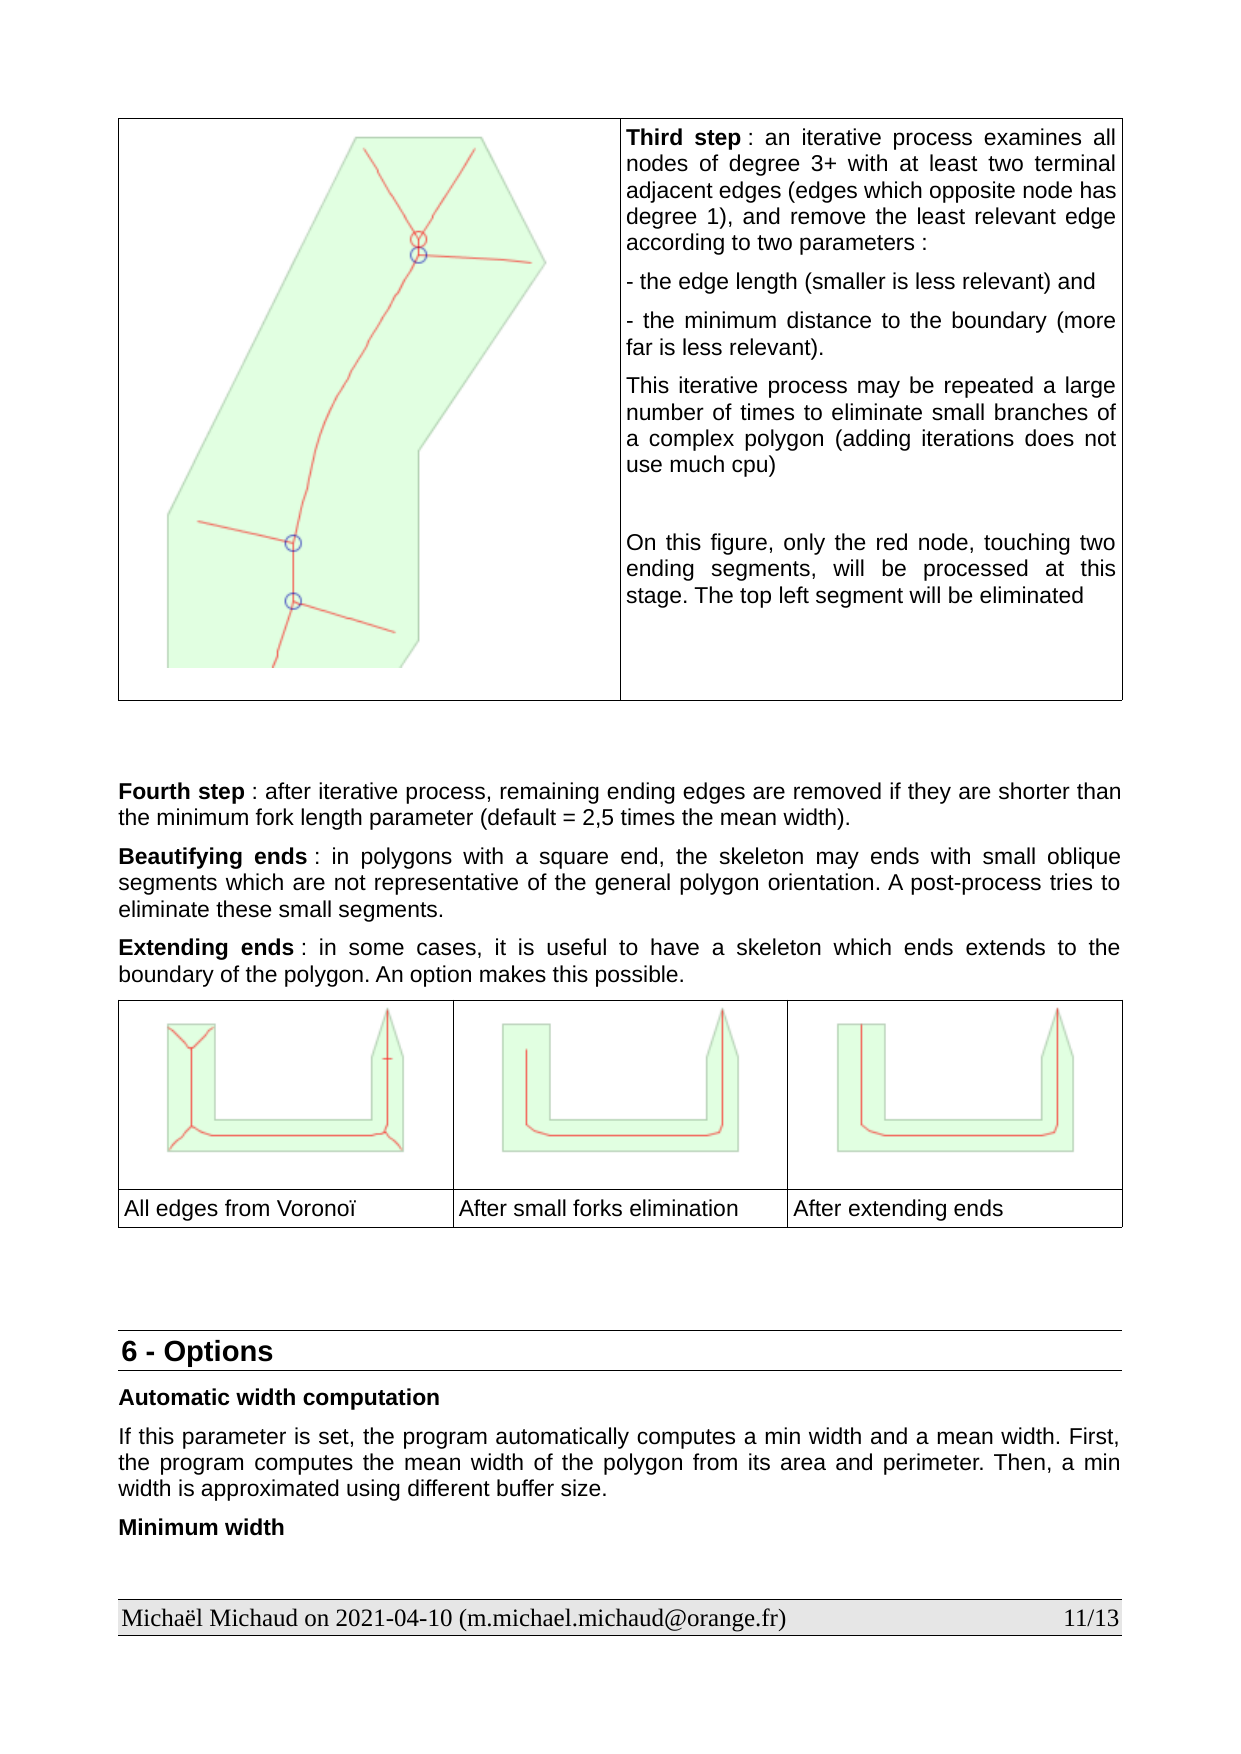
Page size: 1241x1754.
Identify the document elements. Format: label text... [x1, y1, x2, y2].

text Extending ends : in some cases, it is useful to have a skeleton which ends extends to the boundary of the polygon. An option makes this possible. [118, 934, 1122, 987]
text Beautifying ends : in polygons with a square end, the skeleton may ends with small oblique segments which are not representative of the general polygon orientation. A post-process tries to eliminate these small segments. [118, 843, 1122, 922]
table_header [119, 1001, 453, 1189]
table_header [119, 119, 620, 700]
text If this parameter is set, the program automatically computes a min width and a mean width. First, the program computes the mean width of the polygon from its area and perimeter. Then, a min width is approximated using different buffer size. [118, 1423, 1122, 1502]
picture [158, 1005, 412, 1157]
table_header [454, 1001, 787, 1189]
table_header Third step : an iterative process examines all nodes of degree 3+ with at least two terminal adjacent edges (edges which opposite node has degree 1), and remove the least relevant edge according to two parameters : - the edge length (smaller is less relevant) and - the minimum distance to the boundary (more far is less relevant). This iterative process may be repeated a large number of times to eliminate small branches of a complex polygon (adding iterations does not use much cpu) On this figure, only the red node, touching two ending segments, will be processed at this stage. The top left segment will be eliminated [621, 119, 1122, 700]
picture [493, 1005, 747, 1157]
table_cell After extending ends [788, 1190, 1122, 1227]
text Fourth step : after iterative process, remaining ending edges are removed if they are shorter than the minimum fork length parameter (default = 2,5 times the mean width). [118, 778, 1122, 830]
table_cell After small forks elimination [454, 1190, 787, 1227]
table_header [788, 1001, 1122, 1189]
text Minimum width [118, 1514, 1122, 1541]
subtitle Options [118, 1331, 1122, 1370]
table_cell All edges from Voronoï [119, 1190, 453, 1227]
text Automatic width computation [118, 1384, 1122, 1410]
picture [158, 123, 580, 668]
picture [828, 1005, 1082, 1157]
